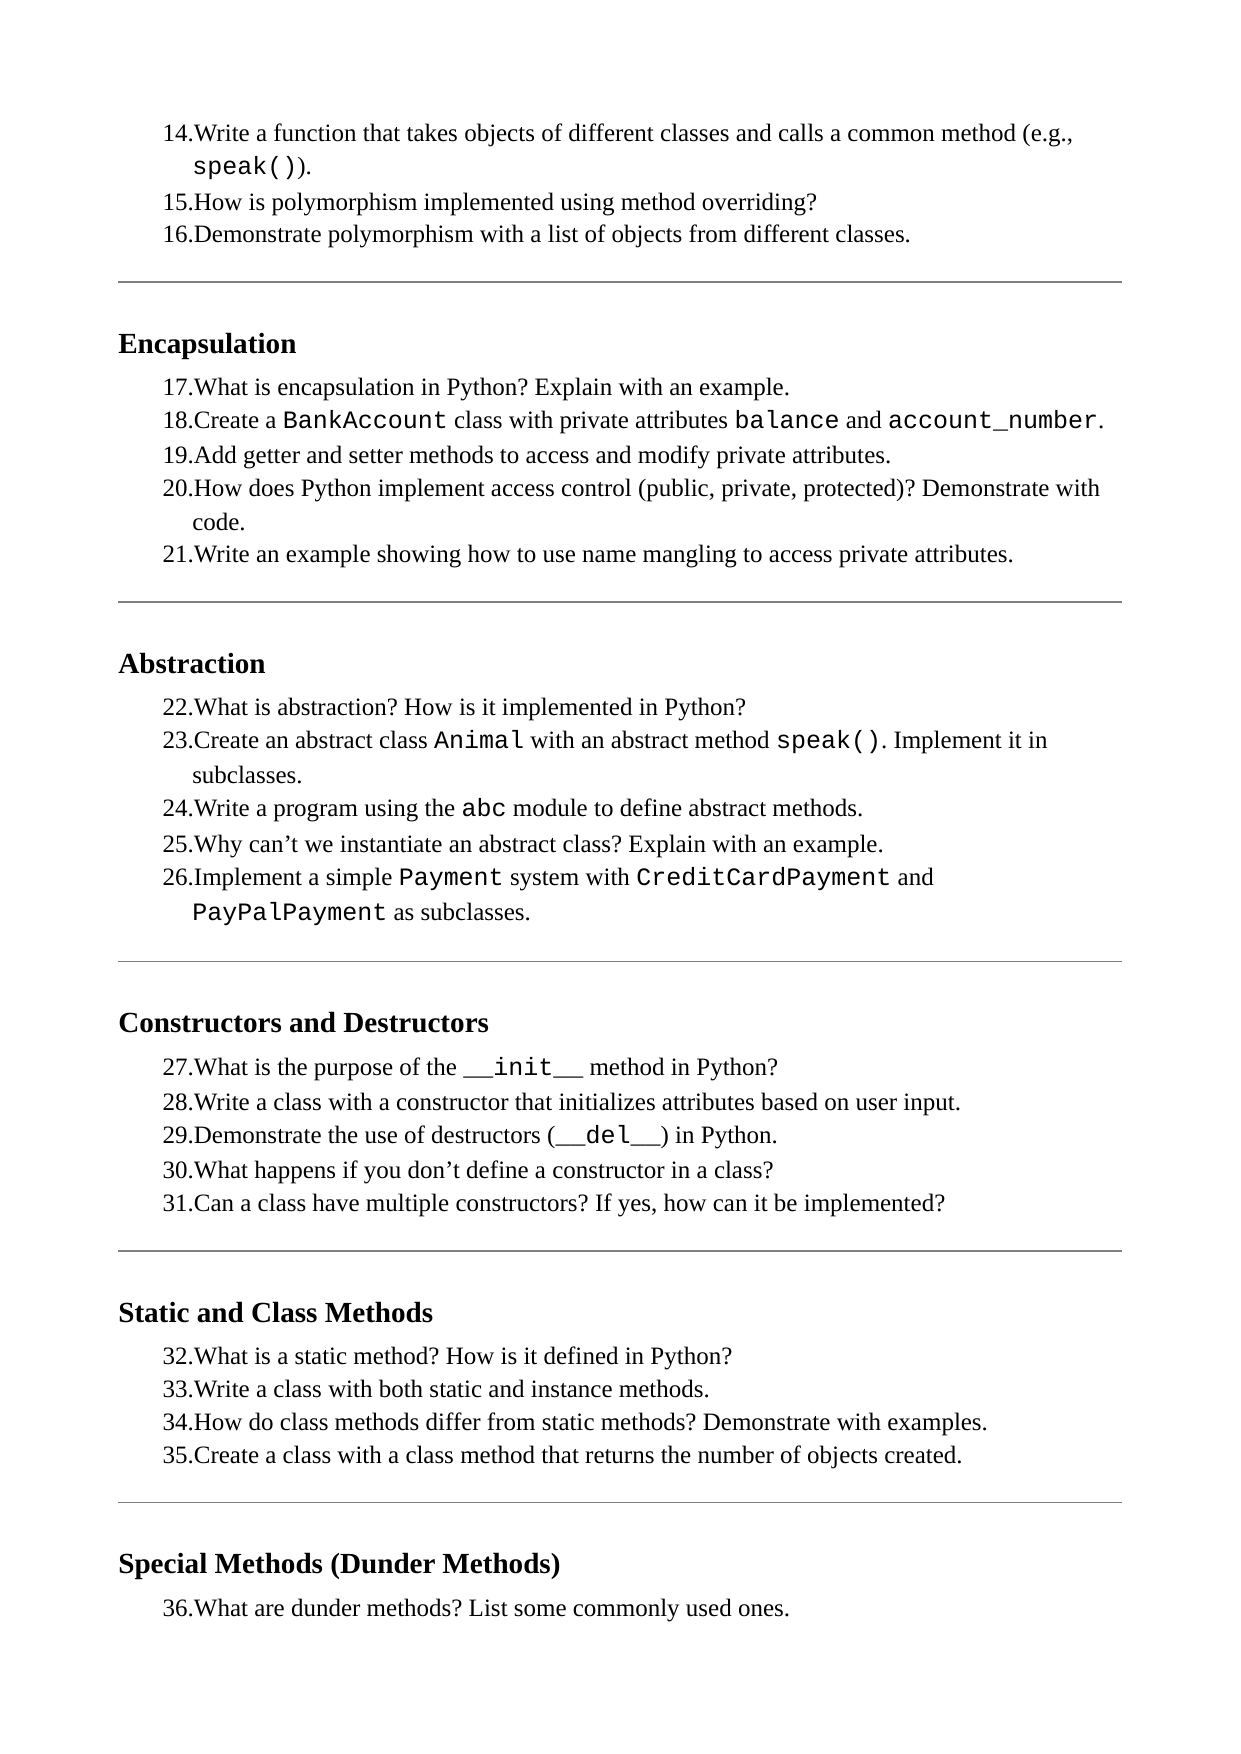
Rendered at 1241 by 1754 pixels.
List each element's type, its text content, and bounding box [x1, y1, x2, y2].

list Write a program using the abc module to define abstract methods. [162, 793, 1122, 824]
subtitle Special Methods (Dunder Methods) [118, 1547, 1122, 1580]
list Can a class have multiple constructors? If yes, how can it be implemented? [162, 1188, 1122, 1217]
list Implement a simple Payment system with CreditCardPayment and PayPalPayment as subclasses. [162, 862, 1122, 928]
list What is abstraction? How is it implemented in Python? [162, 692, 1122, 721]
list Add getter and setter methods to access and modify private attributes. [162, 441, 1122, 469]
list Write a class with a constructor that initializes attributes based on user input. [162, 1087, 1122, 1116]
list Demonstrate polymorphism with a list of objects from different classes. [162, 219, 1122, 248]
list How do class methods differ from static methods? Demonstrate with examples. [162, 1407, 1122, 1436]
list What happens if you don’t define a constructor in a class? [162, 1156, 1122, 1184]
subtitle Constructors and Destructors [118, 1006, 1122, 1039]
list Write a class with both static and instance methods. [162, 1374, 1122, 1403]
list Write an example showing how to use name mangling to access private attributes. [162, 539, 1122, 568]
list Create a BankAccount class with private attributes balance and account_number. [162, 405, 1122, 436]
list What are dunder methods? List some commonly used ones. [162, 1593, 1122, 1621]
list Why can’t we instantiate an abstract class? Explain with an example. [162, 829, 1122, 857]
subtitle Abstraction [118, 646, 1122, 679]
list How is polymorphism implemented using method overriding? [162, 187, 1122, 215]
subtitle Encapsulation [118, 326, 1122, 359]
list Create a class with a class method that returns the number of objects created. [162, 1440, 1122, 1469]
list Create an abstract class Animal with an abstract method speak(). Implement it in subclasses. [162, 725, 1122, 789]
list What is the purpose of the __init__ method in Python? [162, 1052, 1122, 1082]
list Write a function that takes objects of different classes and calls a common method (e.g., speak()). [162, 118, 1122, 182]
subtitle Static and Class Methods [118, 1295, 1122, 1328]
list How does Python implement access control (public, private, protected)? Demonstrate with code. [162, 473, 1122, 535]
list What is a static method? How is it defined in Python? [162, 1341, 1122, 1370]
list What is encapsulation in Python? Explain with an example. [162, 372, 1122, 401]
list Demonstrate the use of destructors (__del__) in Python. [162, 1120, 1122, 1151]
